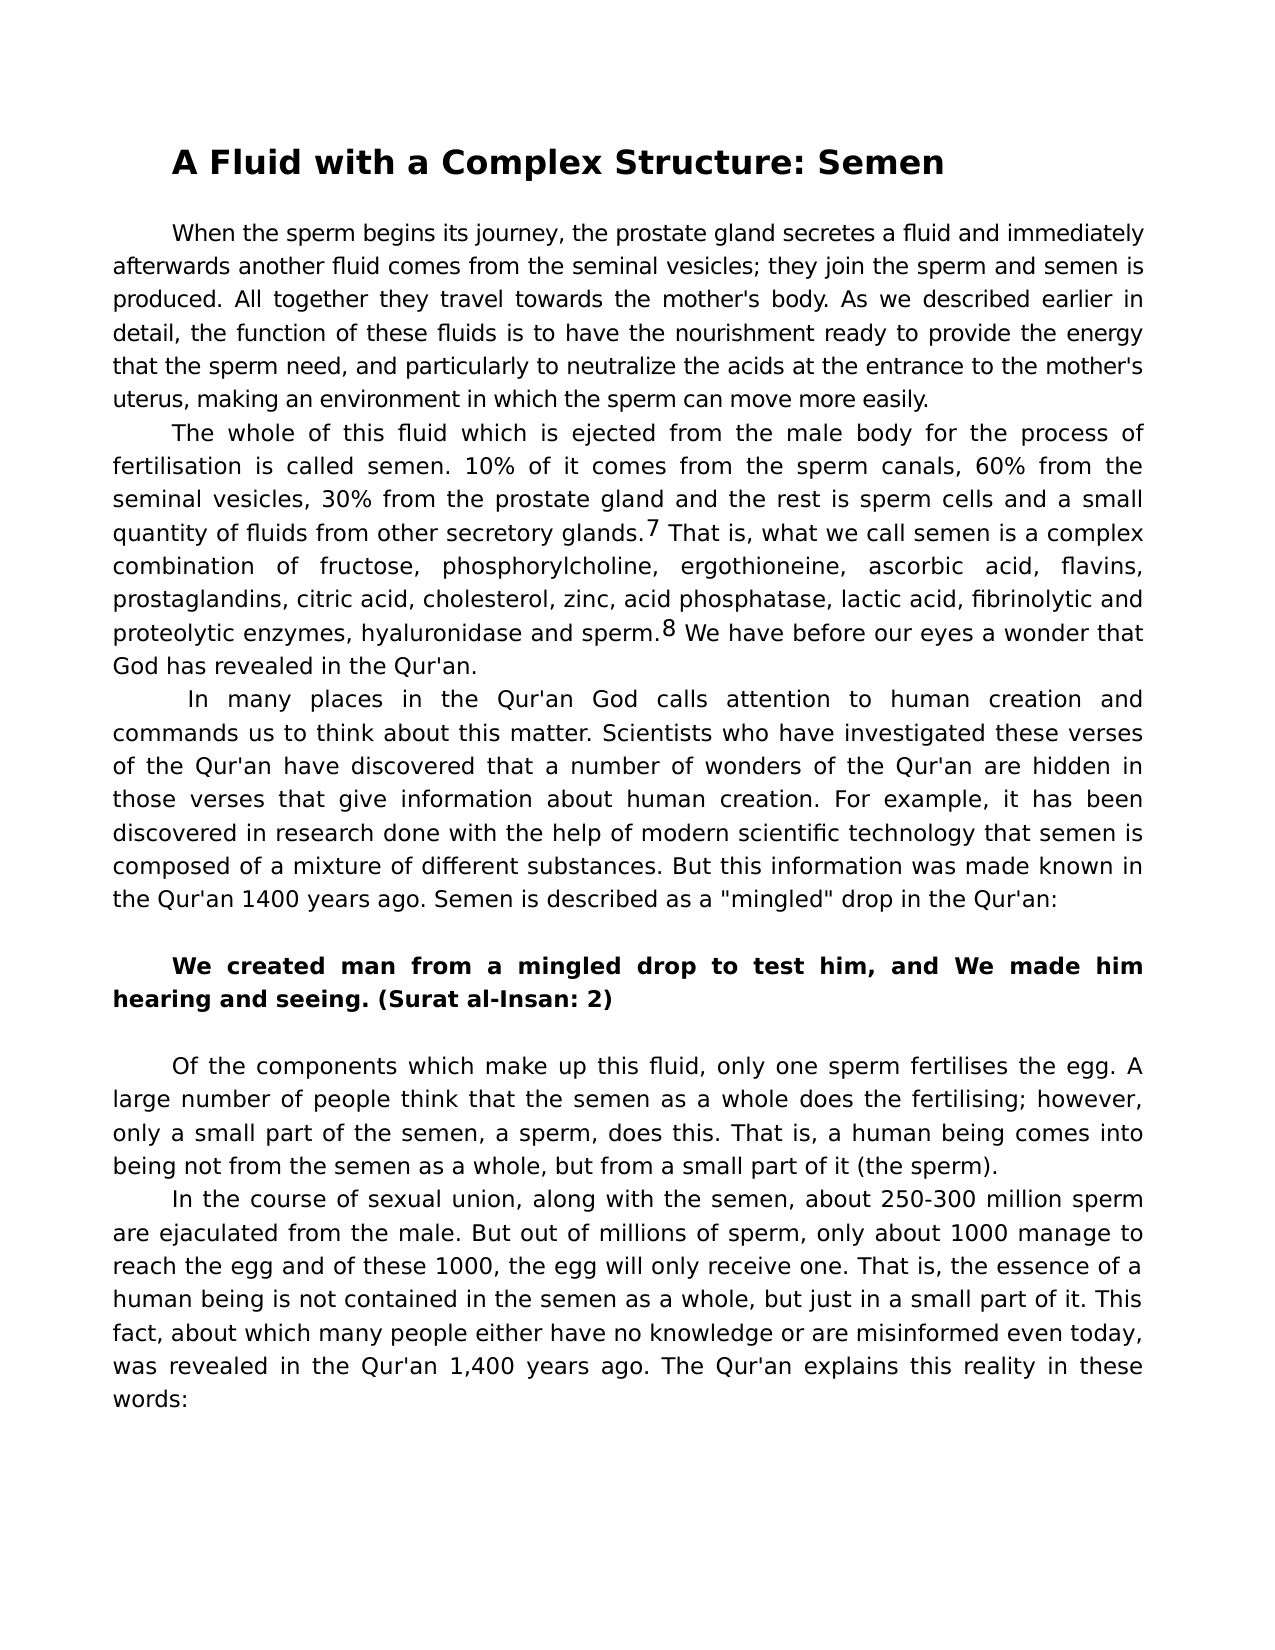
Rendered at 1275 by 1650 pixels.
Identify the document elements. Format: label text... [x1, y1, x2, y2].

text The whole of this fluid which is ejected from the male body for the process of fertilisation is called semen. 10% of it comes from the sperm canals, 60% from the seminal vesicles, 30% from the prostate gland and the rest is sperm cells and a small quantity of fluids from other secretory glands.7 That is, what we call semen is a complex combination of fructose, phosphorylcholine, ergothioneine, ascorbic acid, flavins, prostaglandins, citric acid, cholesterol, zinc, acid phosphatase, lactic acid, fibrinolytic and proteolytic enzymes, hyaluronidase and sperm.8 We have before our eyes a wonder that God has revealed in the Qur'an. [112, 414, 1145, 681]
text When the sperm begins its journey, the prostate gland secretes a fluid and immediately afterwards another fluid comes from the seminal vesicles; they join the sperm and semen is produced. All together they travel towards the mother's body. As we described earlier in detail, the function of these fluids is to have the nourishment ready to provide the energy that the sperm need, and particularly to neutralize the acids at the entrance to the mother's uterus, making an environment in which the sperm can move more easily. [112, 214, 1145, 414]
text A Fluid with a Complex Structure: Semen [112, 148, 1145, 181]
text In many places in the Qur'an God calls attention to human creation and commands us to think about this matter. Scientists who have investigated these verses of the Qur'an have discovered that a number of wonders of the Qur'an are hidden in those verses that give information about human creation. For example, it has been discovered in research done with the help of modern scientific technology that semen is composed of a mixture of different substances. But this information was made known in the Qur'an 1400 years ago. Semen is described as a "mingled" drop in the Qur'an: [112, 681, 1145, 914]
text In the course of sexual union, along with the semen, about 250-300 million sperm are ejaculated from the male. But out of millions of sperm, only about 1000 manage to reach the egg and of these 1000, the egg will only receive one. That is, the essence of a human being is not contained in the semen as a whole, but just in a small part of it. This fact, about which many people either have no knowledge or are misinformed even today, was revealed in the Qur'an 1,400 years ago. The Qur'an explains this reality in these words: [112, 1181, 1145, 1414]
text We created man from a mingled drop to test him, and We made him hearing and seeing. (Surat al-Insan: 2) [112, 948, 1145, 1014]
text Of the components which make up this fluid, only one sperm fertilises the egg. A large number of people think that the semen as a whole does the fertilising; however, only a small part of the semen, a sperm, does this. That is, a human being comes into being not from the semen as a whole, but from a small part of it (the sperm). [112, 1048, 1145, 1181]
